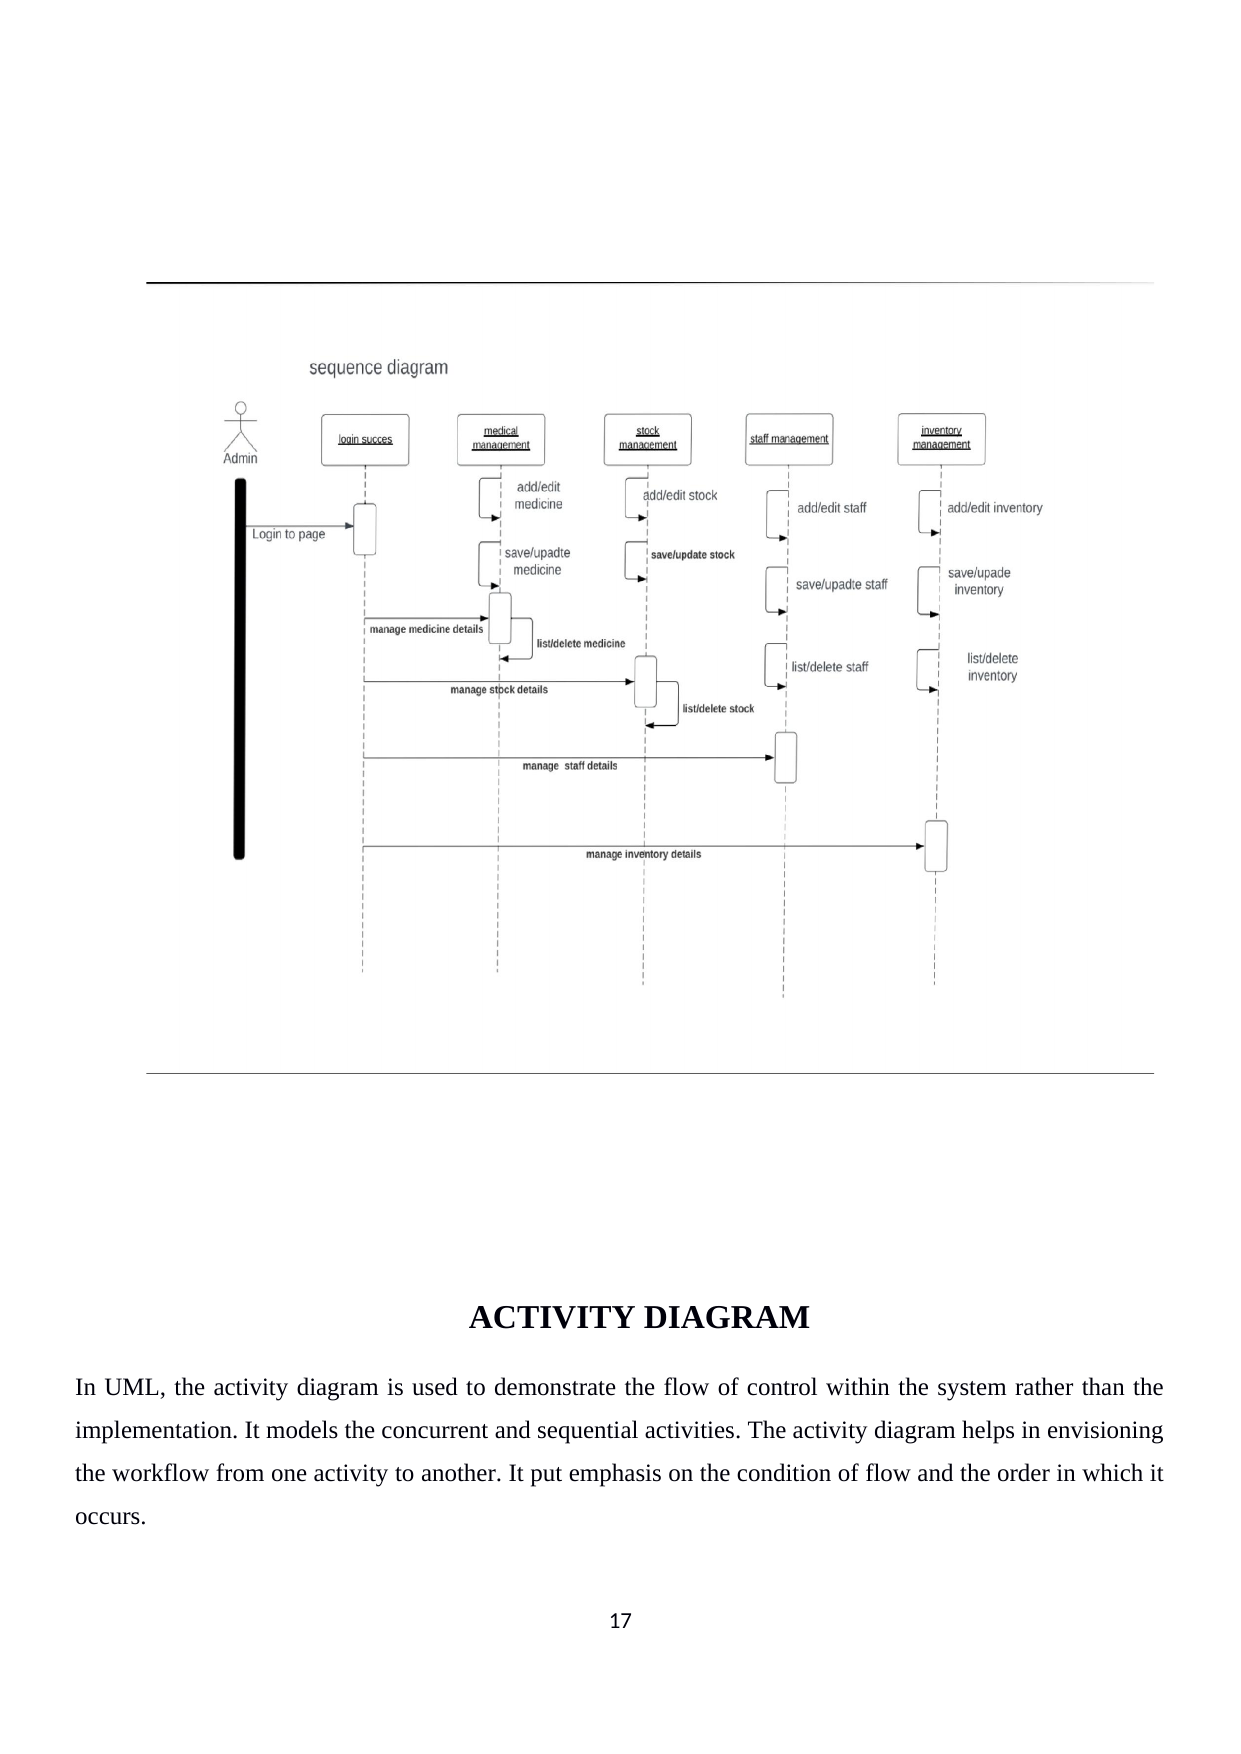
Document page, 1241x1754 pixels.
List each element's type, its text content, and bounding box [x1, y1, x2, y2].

text In UML, the activity diagram is used to demonstrate the flow of control within the system rather than the implementation. It models the concurrent and sequential activities. The activity diagram helps in envisioning the workflow from one activity to another. It put emphasis on the condition of flow and the order in which it occurs. [75, 1372, 1165, 1530]
text ACTIVITY DIAGRAM [75, 1298, 1165, 1336]
